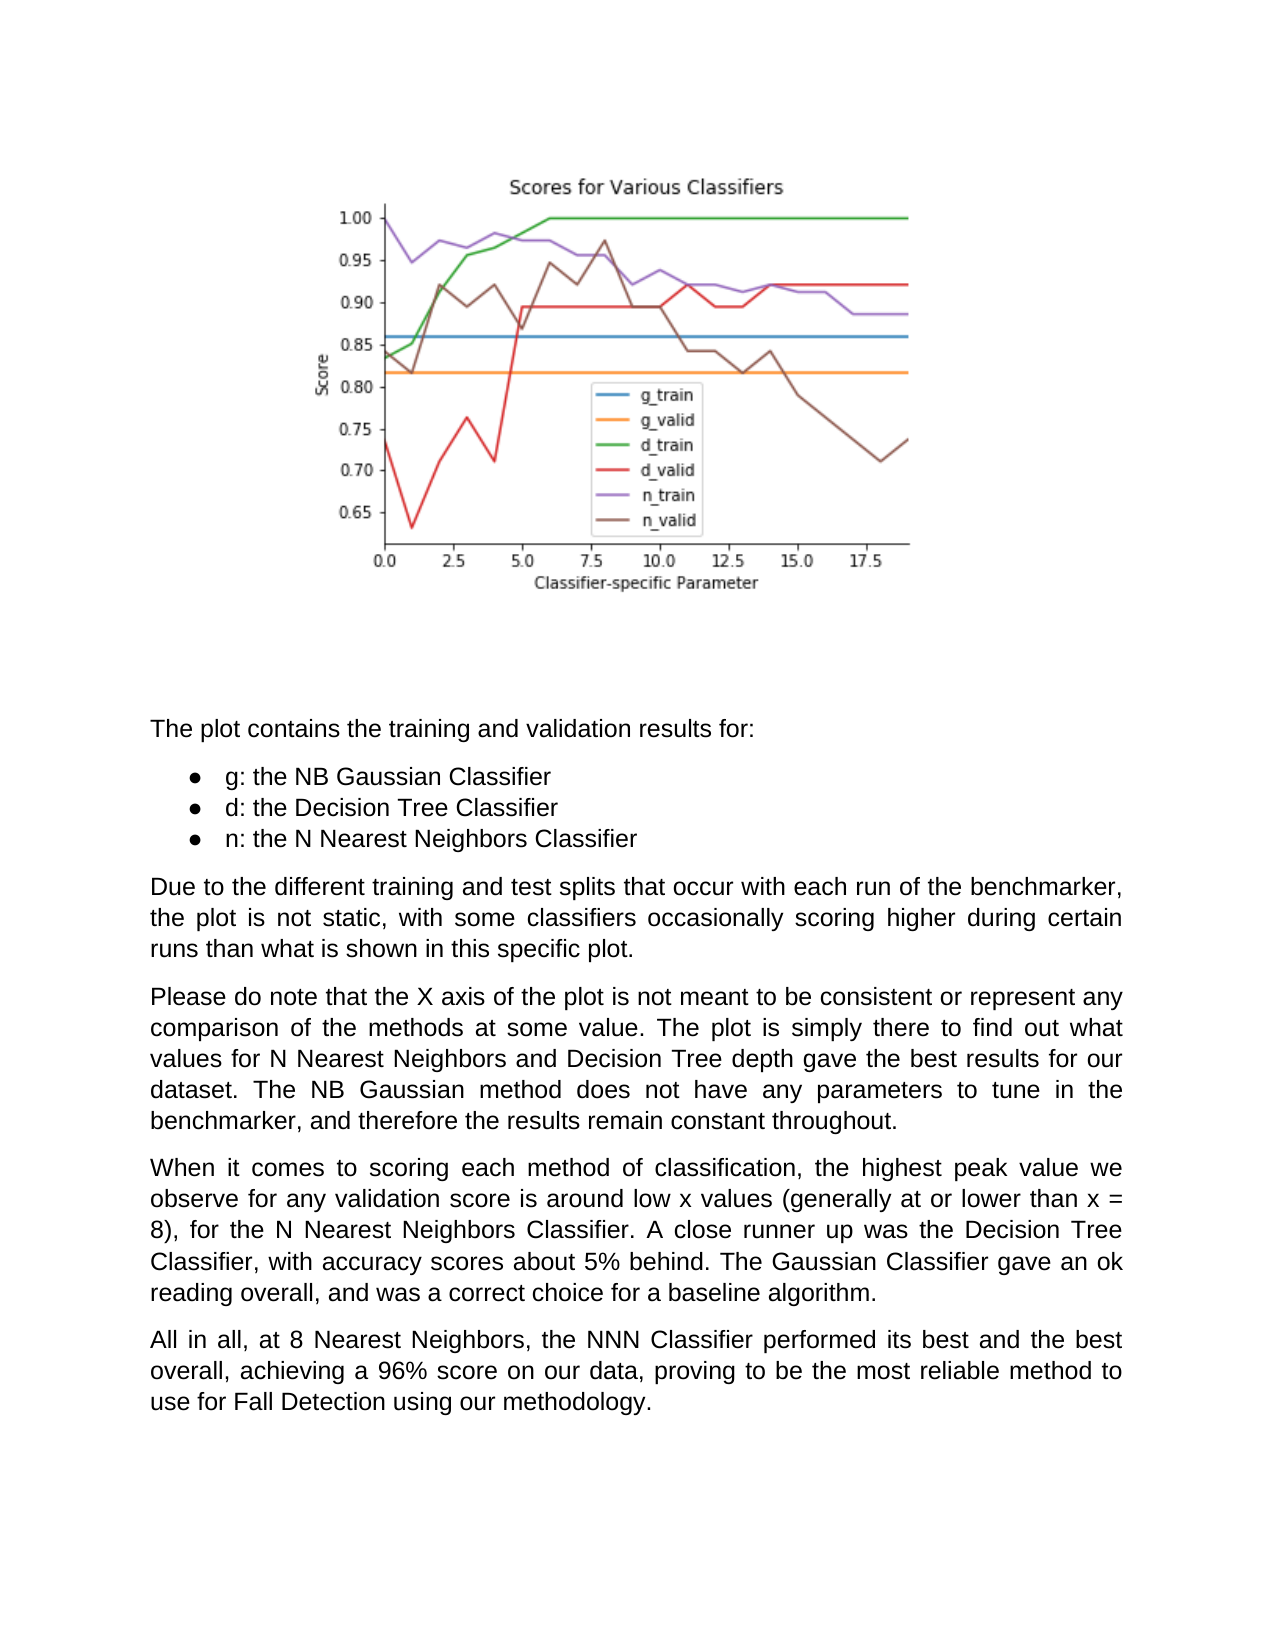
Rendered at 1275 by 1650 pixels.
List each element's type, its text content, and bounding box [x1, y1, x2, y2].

text Due to the different training and test splits that occur with each run of the benchmarker, the plot is not static, with some classifiers occasionally scoring higher during certain runs than what is shown in this specific plot. [150, 872, 1125, 962]
text The plot contains the training and validation results for: [150, 714, 1125, 743]
text All in all, at 8 Nearest Neighbors, the NNN Classifier performed its best and the best overall, achieving a 96% score on our data, proving to be the most reliable method to use for Fall Detection using our methodology. [150, 1325, 1125, 1416]
list g: the NB Gaussian Classifier [187, 762, 1125, 791]
picture [300, 150, 976, 600]
list n: the N Nearest Neighbors Classifier [187, 824, 1125, 853]
text When it comes to scoring each method of classification, the highest peak value we observe for any validation score is around low x values (generally at or lower than x = 8), for the N Nearest Neighbors Classifier. A close runner up was the Decision Tree Classifier, with accuracy scores about 5% behind. The Gaussian Classifier gave an ok reading overall, and was a correct choice for a baseline algorithm. [150, 1153, 1125, 1306]
text Please do note that the X axis of the plot is not meant to be consistent or represent any comparison of the methods at some value. The plot is simply there to find out what values for N Nearest Neighbors and Decision Tree depth gave the best results for our dataset. The NB Gaussian method does not have any parameters to tune in the benchmarker, and therefore the results remain constant throughout. [150, 981, 1125, 1134]
list d: the Decision Tree Classifier [187, 793, 1125, 822]
